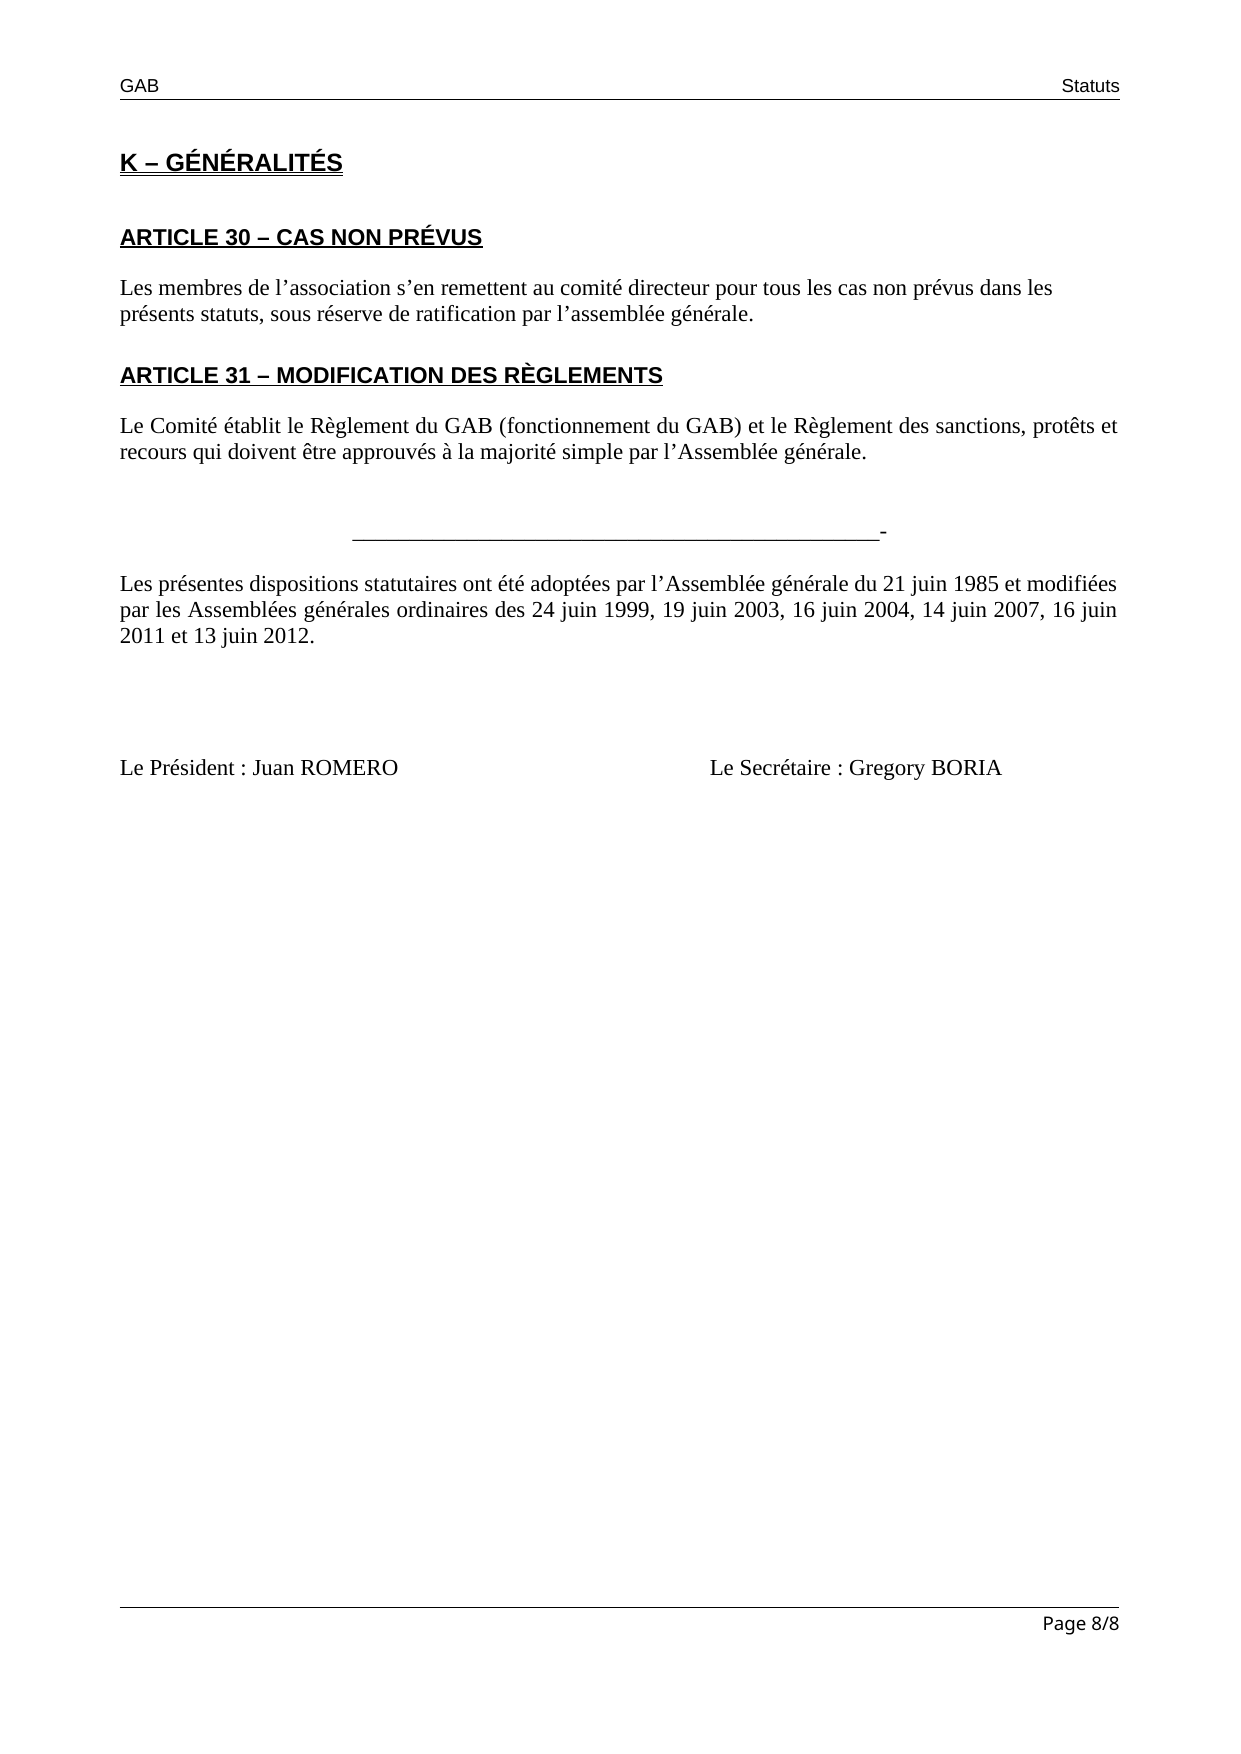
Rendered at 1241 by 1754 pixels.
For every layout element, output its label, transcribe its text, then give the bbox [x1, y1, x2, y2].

text Les présentes dispositions statutaires ont été adoptées par l’Assemblée générale du 21 juin 1985 et modifiées par les Assemblées générales ordinaires des 24 juin 1999, 19 juin 2003, 16 juin 2004, 14 juin 2007, 16 juin 2011 et 13 juin 2012. [119, 570, 1119, 649]
subtitle ARTICLE 30 – CAS NON PRÉVUS [119, 224, 1119, 250]
text Le Comité établit le Règlement du GAB (fonctionnement du GAB) et le Règlement des sanctions, protêts et recours qui doivent être approuvés à la majorité simple par l’Assemblée générale. [119, 412, 1119, 464]
subtitle ARTICLE 31 – MODIFICATION DES RÈGLEMENTS [119, 362, 1119, 388]
text ______________________________________________- [119, 517, 1119, 543]
text Les membres de l’association s’en remettent au comité directeur pour tous les cas non prévus dans les présents statuts, sous réserve de ratification par l’assemblée générale. [119, 274, 1119, 326]
text Le Président : Juan ROMERO Le Secrétaire : Gregory BORIA [119, 754, 1119, 781]
subtitle K – GÉNÉRALITÉS [119, 148, 1119, 176]
